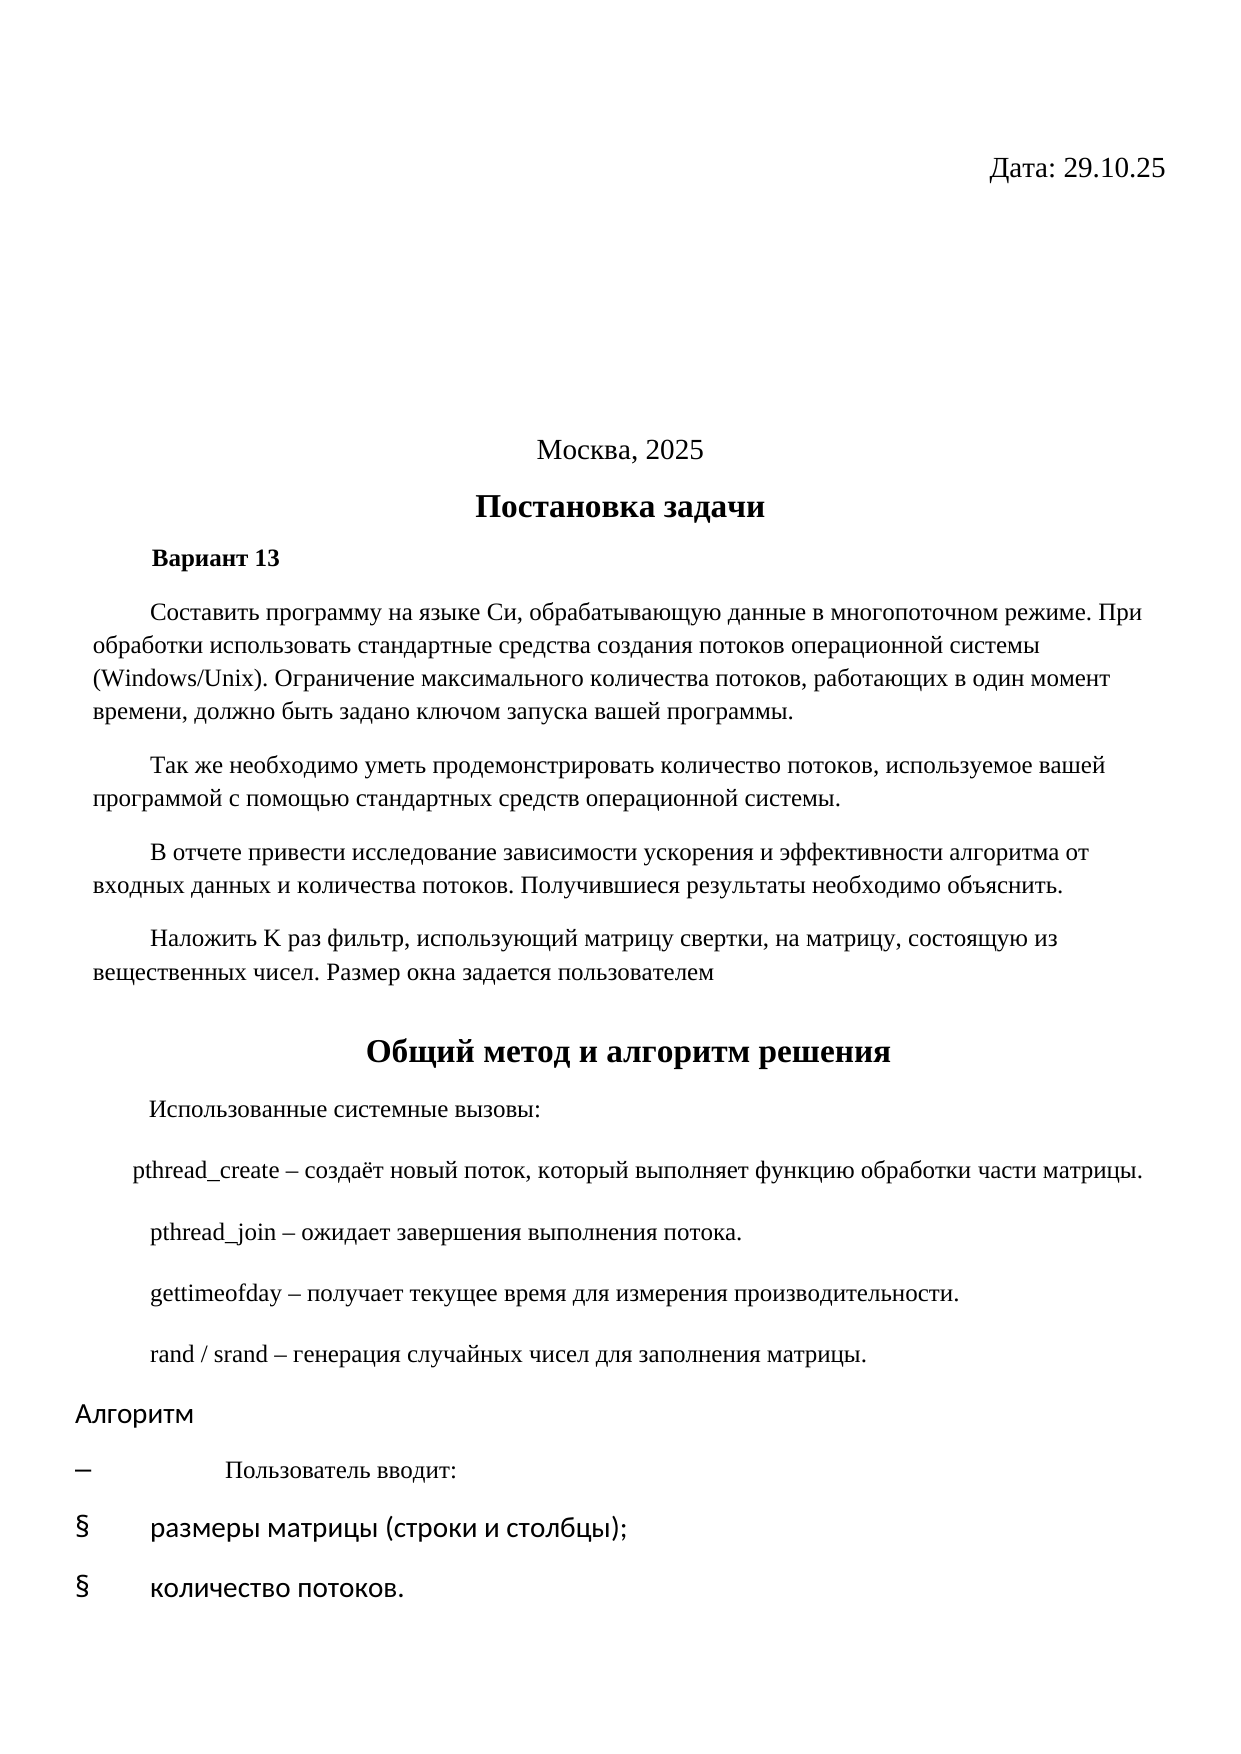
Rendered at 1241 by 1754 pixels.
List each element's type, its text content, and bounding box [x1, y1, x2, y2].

text pthread_join – ожидает завершения выполнения потока. [75, 1217, 1165, 1245]
text Вариант 13 [93, 543, 1147, 572]
text Использованные системные вызовы: [75, 1094, 1147, 1122]
text pthread_create – создаёт новый поток, который выполняет функцию обработки части матрицы. [75, 1155, 1165, 1184]
text Составить программу на языке Си, обрабатывающую данные в многопоточном режиме. При обработки использовать стандартные средства создания потоков операционной системы (Windows/Unix). Ограничение максимального количества потоков, работающих в один момент времени, должно быть задано ключом запуска вашей программы. [93, 597, 1147, 725]
text Москва, 2025 [75, 432, 1165, 466]
text В отчете привести исследование зависимости ускорения и эффективности алгоритма от входных данных и количества потоков. Получившиеся результаты необходимо объяснить. [93, 837, 1147, 898]
text Наложить K раз фильтр, использующий матрицу свертки, на матрицу, состоящую из вещественных чисел. Размер окна задается пользователем [93, 923, 1147, 985]
text rand / srand – генерация случайных чисел для заполнения матрицы. [75, 1339, 1165, 1368]
list размеры матрицы (строки и столбцы); [75, 1506, 1165, 1546]
text Постановка задачи [93, 486, 1147, 525]
text Так же необходимо уметь продемонстрировать количество потоков, используемое вашей программой с помощью стандартных средств операционной системы. [93, 750, 1147, 812]
text Дата: 29.10.25 [75, 150, 1165, 183]
text Алгоритм [75, 1395, 1147, 1431]
text gettimeofday – получает текущее время для измерения производительности. [75, 1278, 1165, 1307]
list количество потоков. [75, 1566, 1165, 1606]
list Пользователь вводит: [75, 1452, 1165, 1485]
text Общий метод и алгоритм решения [93, 1031, 1147, 1069]
